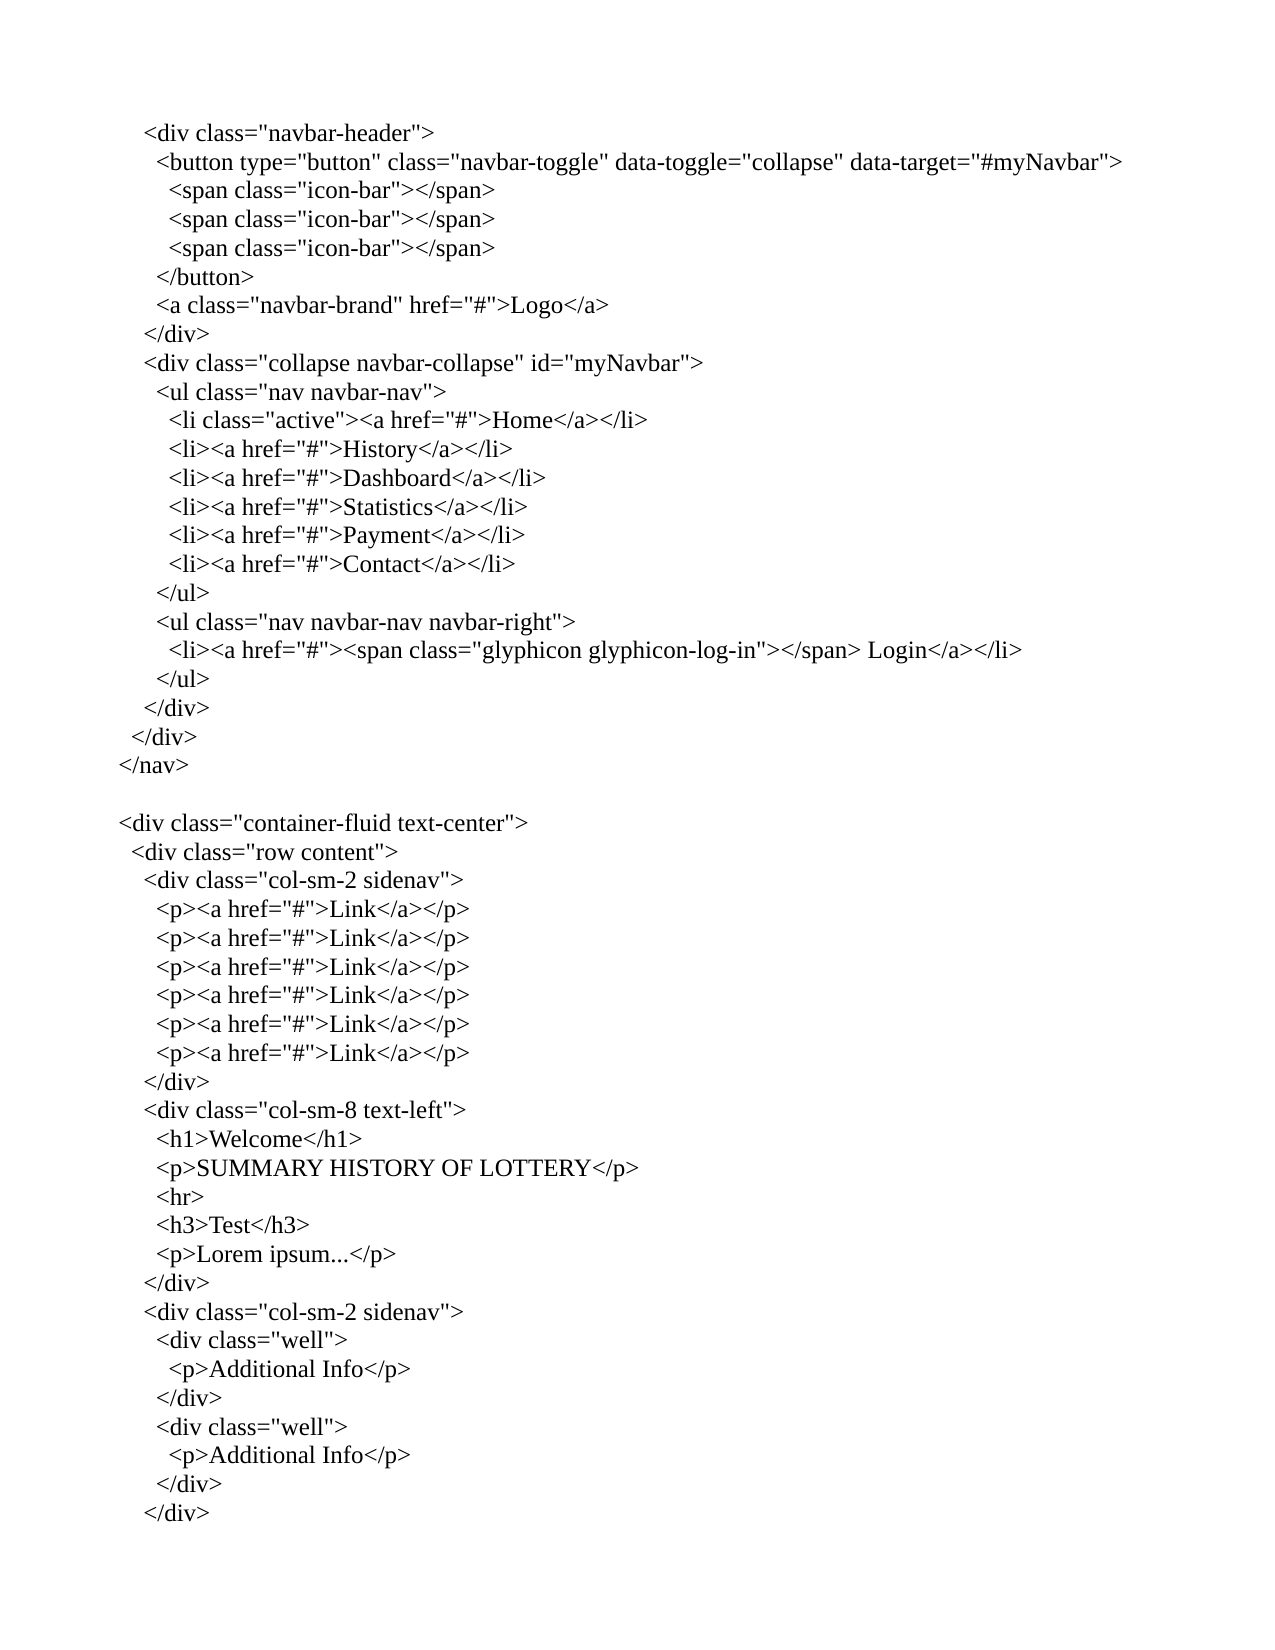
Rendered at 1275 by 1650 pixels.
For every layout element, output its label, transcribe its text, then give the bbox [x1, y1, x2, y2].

text <p><a href="#">Link</a></p> [118, 1038, 1157, 1067]
text </ul> [118, 664, 1157, 693]
text </div> [118, 722, 1157, 751]
text <div class="row content"> [118, 837, 1157, 866]
text <div class="well"> [118, 1326, 1157, 1354]
text </div> [118, 319, 1157, 348]
text <li><a href="#"><span class="glyphicon glyphicon-log-in"></span> Login</a></li> [118, 636, 1157, 664]
text <hr> [118, 1182, 1157, 1211]
text <p><a href="#">Link</a></p> [118, 894, 1157, 923]
text <p><a href="#">Link</a></p> [118, 1009, 1157, 1038]
text <p>Additional Info</p> [118, 1354, 1157, 1383]
text <p><a href="#">Link</a></p> [118, 923, 1157, 952]
text <li class="active"><a href="#">Home</a></li> [118, 406, 1157, 434]
text <span class="icon-bar"></span> [118, 204, 1157, 233]
text <h3>Test</h3> [118, 1211, 1157, 1239]
text <div class="col-sm-2 sidenav"> [118, 1297, 1157, 1326]
text <li><a href="#">Dashboard</a></li> [118, 463, 1157, 492]
text <span class="icon-bar"></span> [118, 176, 1157, 204]
text </div> [118, 693, 1157, 722]
text <div class="container-fluid text-center"> [118, 808, 1157, 837]
text <span class="icon-bar"></span> [118, 233, 1157, 262]
text <div class="col-sm-2 sidenav"> [118, 866, 1157, 894]
text </div> [118, 1469, 1157, 1498]
text <p><a href="#">Link</a></p> [118, 981, 1157, 1009]
text <li><a href="#">History</a></li> [118, 434, 1157, 463]
text <button type="button" class="navbar-toggle" data-toggle="collapse" data-target="#myNavbar"> [118, 147, 1157, 176]
text <a class="navbar-brand" href="#">Logo</a> [118, 291, 1157, 319]
text </nav> [118, 751, 1157, 779]
text </button> [118, 262, 1157, 291]
text </div> [118, 1498, 1157, 1527]
text <div class="navbar-header"> [118, 118, 1157, 147]
text <ul class="nav navbar-nav"> [118, 377, 1157, 406]
text <li><a href="#">Statistics</a></li> [118, 492, 1157, 521]
text <p>Additional Info</p> [118, 1441, 1157, 1469]
text <p>Lorem ipsum...</p> [118, 1239, 1157, 1268]
text <li><a href="#">Contact</a></li> [118, 549, 1157, 578]
text <p><a href="#">Link</a></p> [118, 952, 1157, 981]
text <div class="well"> [118, 1412, 1157, 1441]
text <div class="collapse navbar-collapse" id="myNavbar"> [118, 348, 1157, 377]
text </div> [118, 1067, 1157, 1096]
text </div> [118, 1268, 1157, 1297]
text <div class="col-sm-8 text-left"> [118, 1096, 1157, 1124]
text <h1>Welcome</h1> [118, 1124, 1157, 1153]
text <li><a href="#">Payment</a></li> [118, 521, 1157, 549]
text </ul> [118, 578, 1157, 607]
text </div> [118, 1383, 1157, 1412]
text <ul class="nav navbar-nav navbar-right"> [118, 607, 1157, 636]
text <p>SUMMARY HISTORY OF LOTTERY</p> [118, 1153, 1157, 1182]
